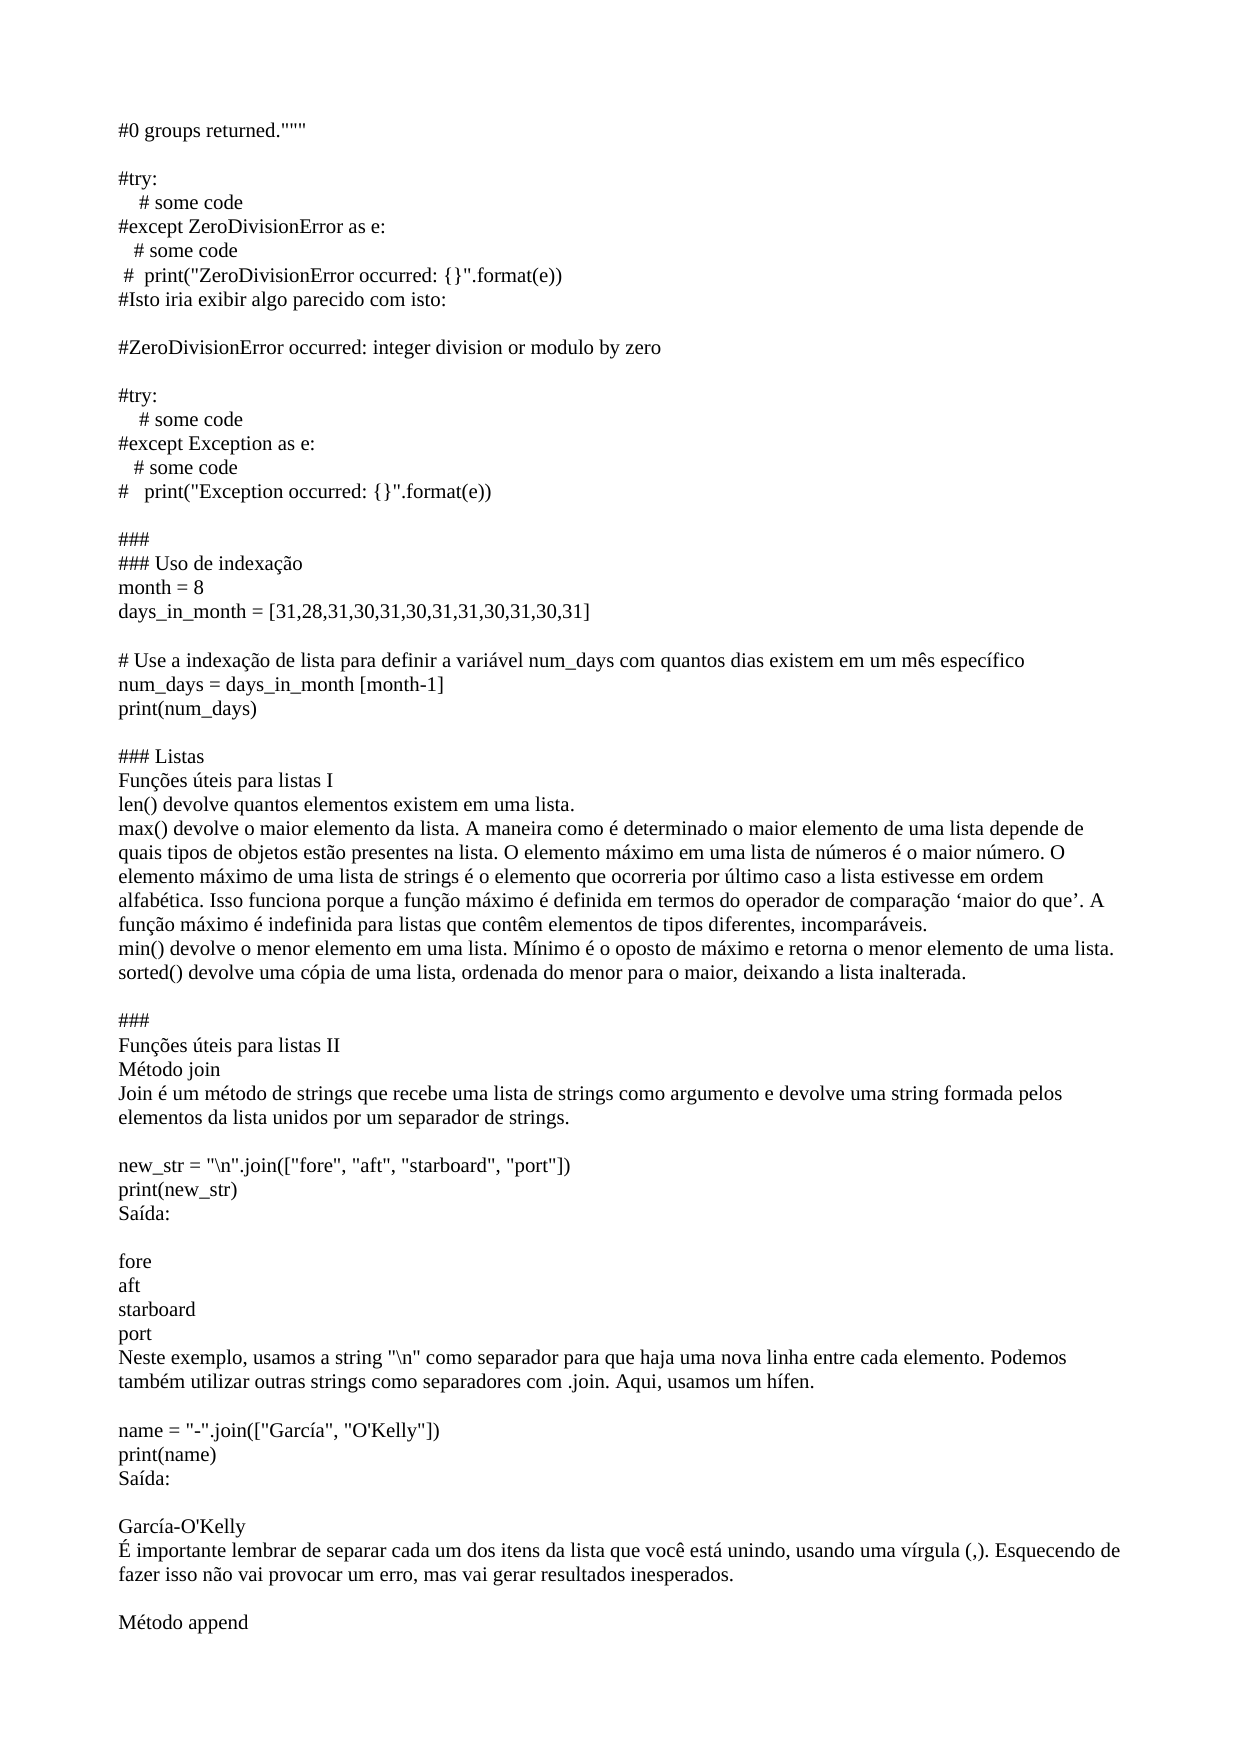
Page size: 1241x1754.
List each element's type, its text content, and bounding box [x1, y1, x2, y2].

text # some code [118, 407, 1122, 431]
text # some code [118, 238, 1122, 262]
text # some code [118, 190, 1122, 214]
text ### Uso de indexação [118, 551, 1122, 575]
text print(new_str) [118, 1177, 1122, 1201]
text name = "-".join(["García", "O'Kelly"]) [118, 1417, 1122, 1442]
text new_str = "\n".join(["fore", "aft", "starboard", "port"]) [118, 1153, 1122, 1177]
text starboard [118, 1297, 1122, 1321]
text days_in_month = [31,28,31,30,31,30,31,31,30,31,30,31] [118, 599, 1122, 623]
text #except Exception as e: [118, 431, 1122, 455]
text ### [118, 527, 1122, 551]
text print(name) [118, 1442, 1122, 1466]
text # Use a indexação de lista para definir a variável num_days com quantos dias existem em um mês específico [118, 647, 1122, 672]
text #try: [118, 166, 1122, 190]
text aft [118, 1273, 1122, 1297]
text Método append [118, 1610, 1122, 1634]
text García-O'Kelly [118, 1514, 1122, 1538]
text num_days = days_in_month [month-1] [118, 672, 1122, 696]
text Funções úteis para listas I [118, 768, 1122, 792]
text Neste exemplo, usamos a string "\n" como separador para que haja uma nova linha entre cada elemento. Podemos também utilizar outras strings como separadores com .join. Aqui, usamos um hífen. [118, 1345, 1122, 1393]
text Saída: [118, 1201, 1122, 1225]
text fore [118, 1249, 1122, 1273]
text #Isto iria exibir algo parecido com isto: [118, 287, 1122, 311]
text Funções úteis para listas II [118, 1032, 1122, 1057]
text sorted() devolve uma cópia de uma lista, ordenada do menor para o maior, deixando a lista inalterada. [118, 960, 1122, 984]
text É importante lembrar de separar cada um dos itens da lista que você está unindo, usando uma vírgula (,). Esquecendo de fazer isso não vai provocar um erro, mas vai gerar resultados inesperados. [118, 1538, 1122, 1586]
text len() devolve quantos elementos existem em uma lista. [118, 792, 1122, 816]
text # print("Exception occurred: {}".format(e)) [118, 479, 1122, 503]
text print(num_days) [118, 696, 1122, 720]
text Join é um método de strings que recebe uma lista de strings como argumento e devolve uma string formada pelos elementos da lista unidos por um separador de strings. [118, 1081, 1122, 1129]
text ### [118, 1008, 1122, 1032]
text # print("ZeroDivisionError occurred: {}".format(e)) [118, 262, 1122, 287]
text # some code [118, 455, 1122, 479]
text #ZeroDivisionError occurred: integer division or modulo by zero [118, 335, 1122, 359]
text min() devolve o menor elemento em uma lista. Mínimo é o oposto de máximo e retorna o menor elemento de uma lista. [118, 936, 1122, 960]
text max() devolve o maior elemento da lista. A maneira como é determinado o maior elemento de uma lista depende de quais tipos de objetos estão presentes na lista. O elemento máximo em uma lista de números é o maior número. O elemento máximo de uma lista de strings é o elemento que ocorreria por último caso a lista estivesse em ordem alfabética. Isso funciona porque a função máximo é definida em termos do operador de comparação ‘maior do que’. A função máximo é indefinida para listas que contêm elementos de tipos diferentes, incomparáveis. [118, 816, 1122, 936]
text ### Listas [118, 744, 1122, 768]
text month = 8 [118, 575, 1122, 599]
text #0 groups returned.""" [118, 118, 1122, 142]
text #try: [118, 383, 1122, 407]
text Método join [118, 1057, 1122, 1081]
text #except ZeroDivisionError as e: [118, 214, 1122, 238]
text port [118, 1321, 1122, 1345]
text Saída: [118, 1466, 1122, 1490]
